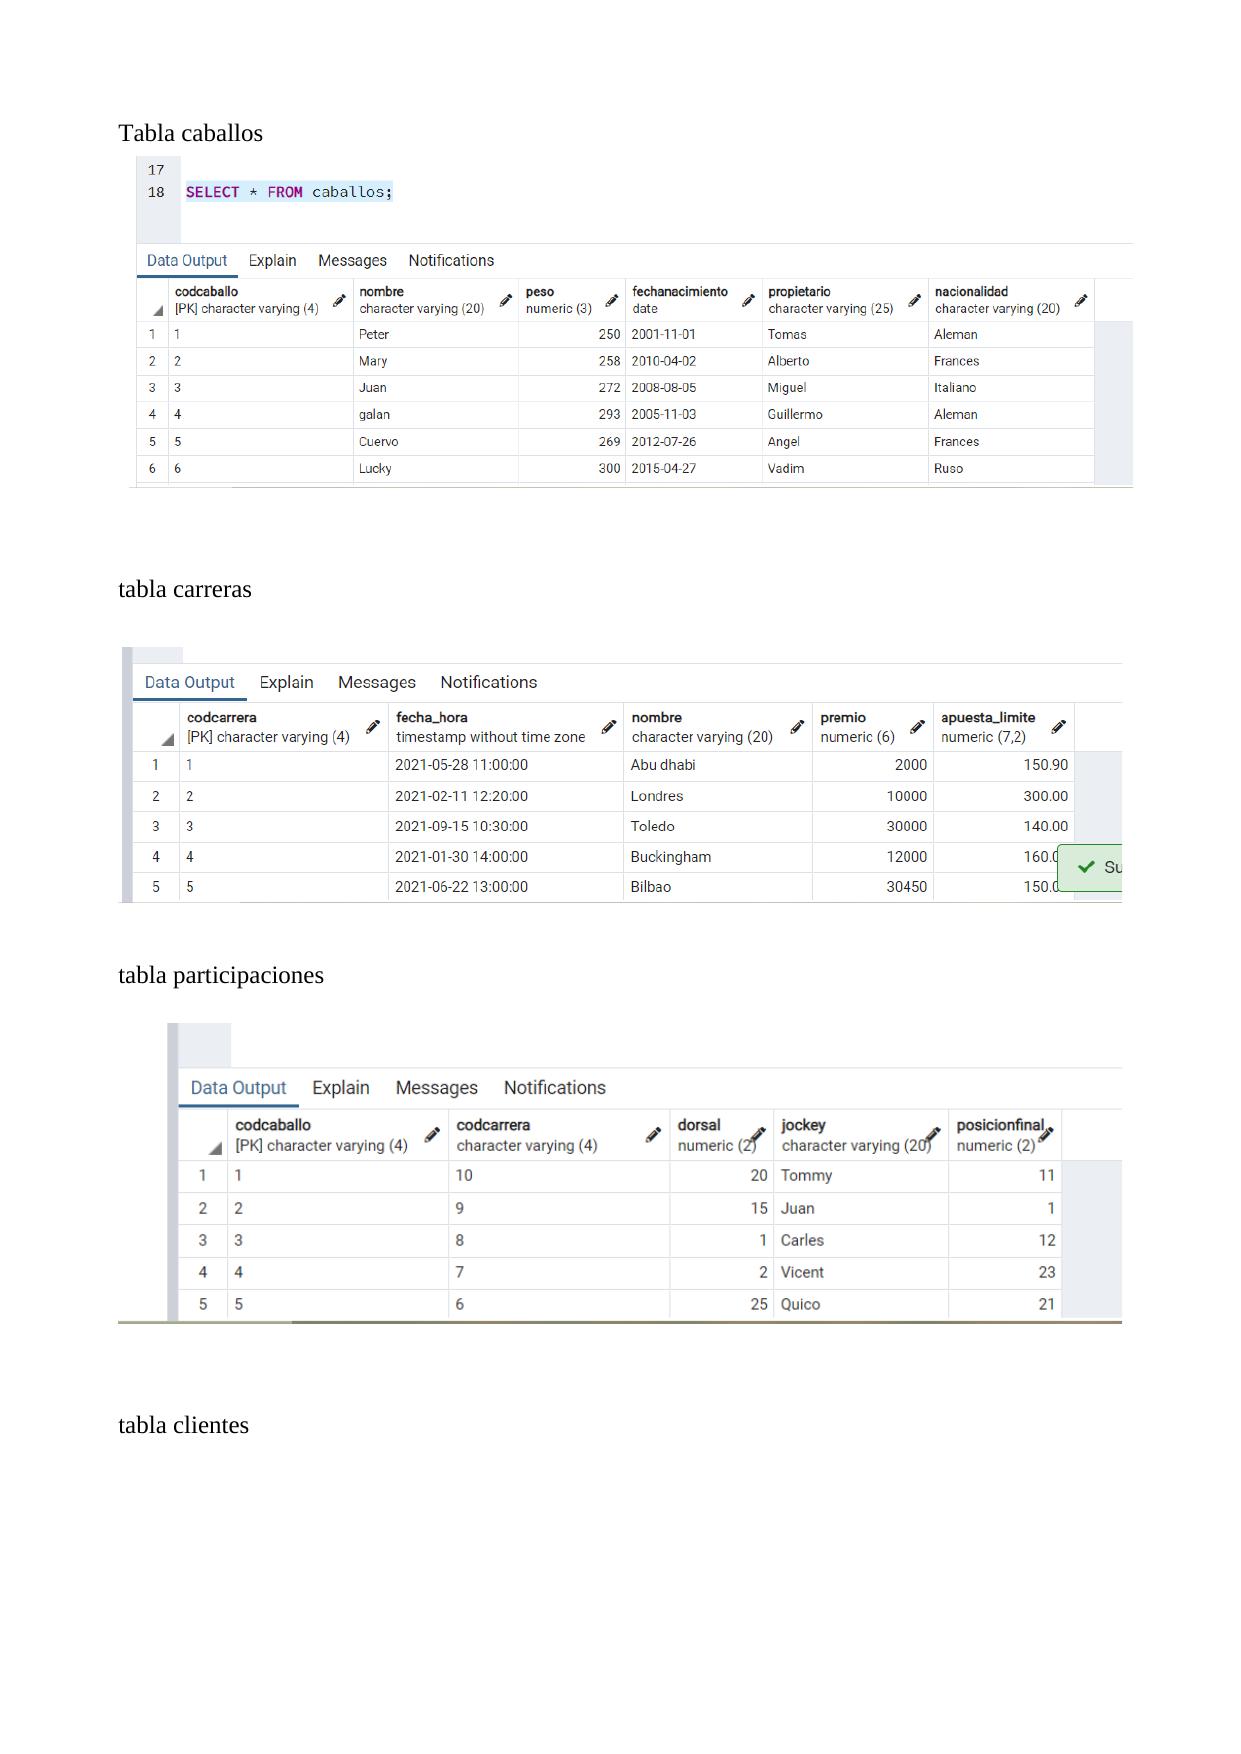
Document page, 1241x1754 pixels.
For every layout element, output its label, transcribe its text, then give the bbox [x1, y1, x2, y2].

picture [118, 647, 1123, 903]
text tabla clientes [118, 1410, 1122, 1438]
picture [118, 1023, 1123, 1324]
picture [129, 156, 1134, 488]
text Tabla caballos [118, 118, 1122, 147]
text tabla participaciones [118, 960, 1122, 989]
text tabla carreras [118, 574, 1122, 603]
